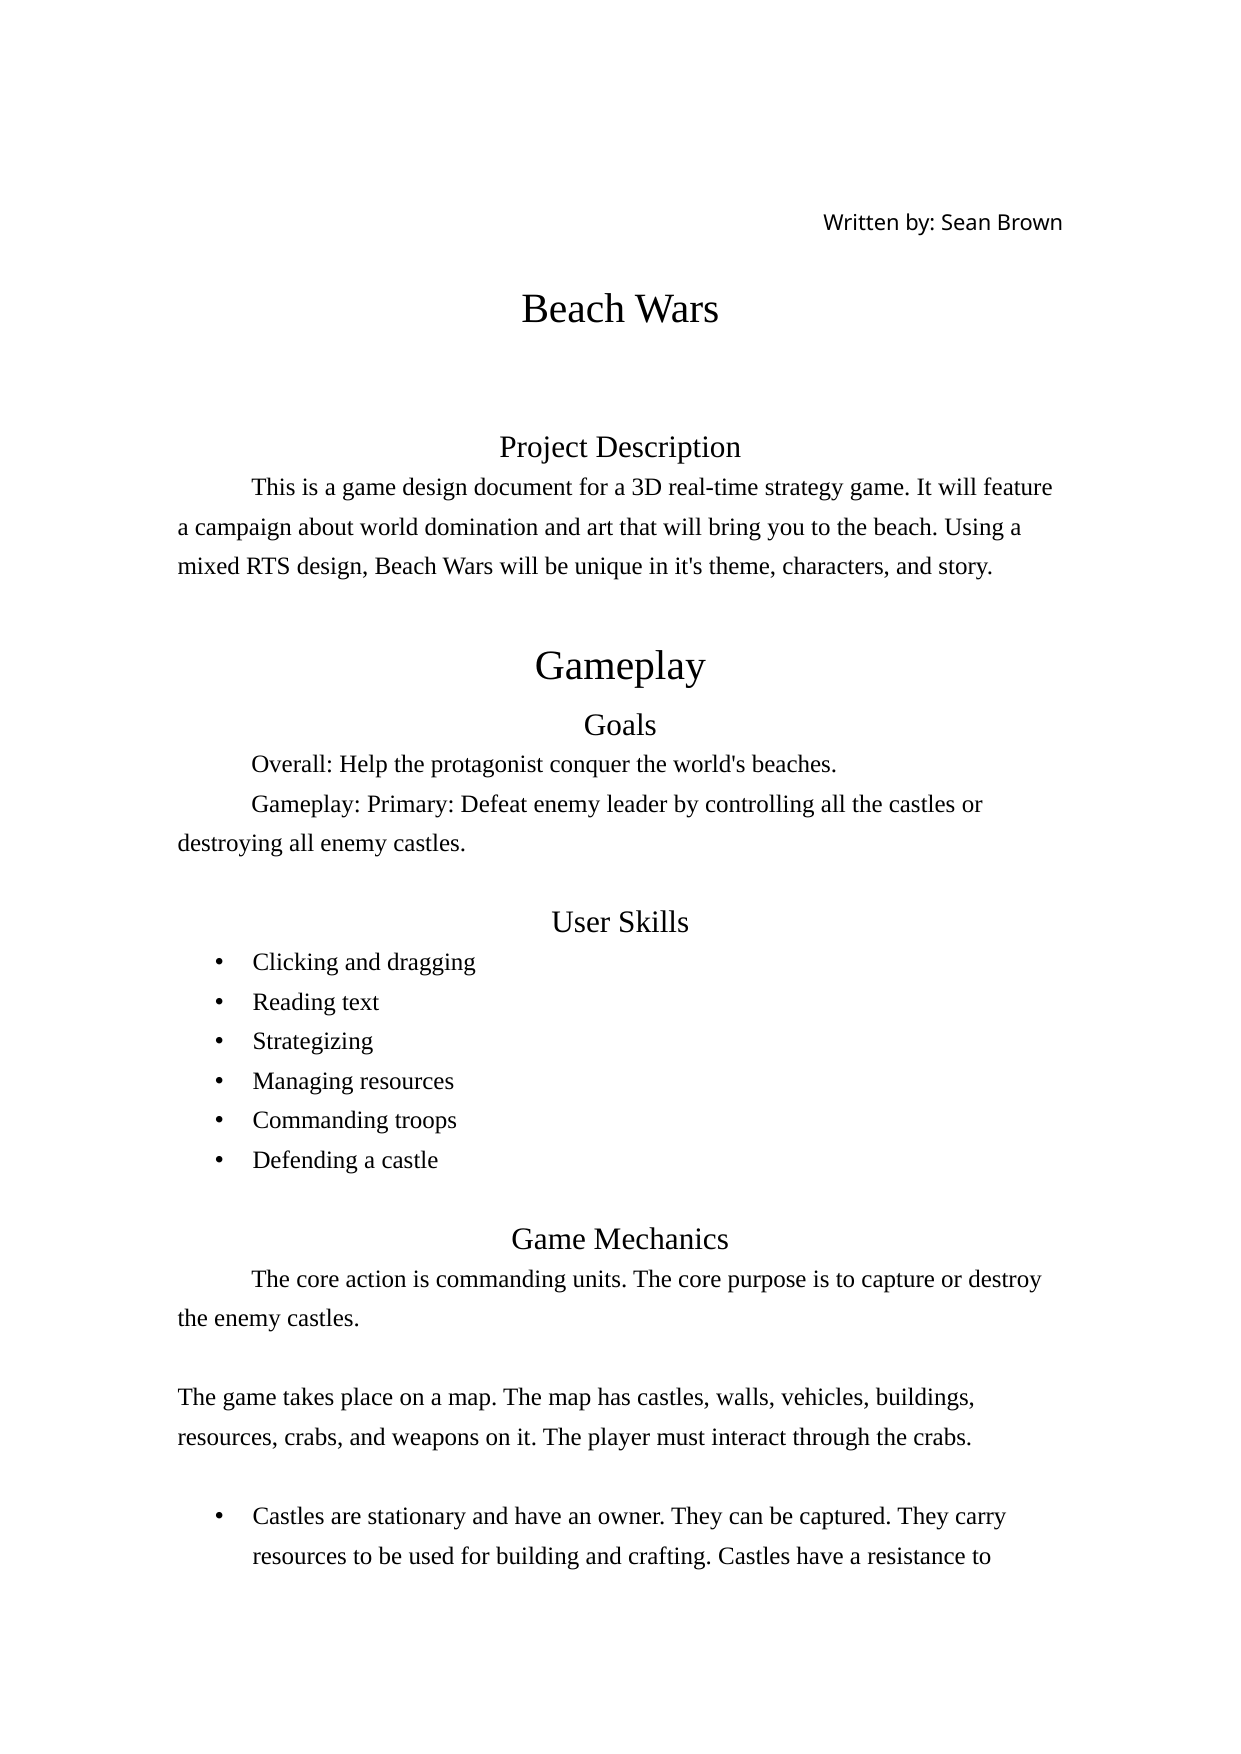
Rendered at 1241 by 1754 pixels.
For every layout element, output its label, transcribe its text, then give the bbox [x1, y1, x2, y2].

text The game takes place on a map. The map has castles, walls, vehicles, buildings, resources, crabs, and weapons on it. The player must interact through the crabs. [177, 1377, 1063, 1456]
text Beach Wars [177, 268, 1063, 347]
list Strategizing [215, 1020, 1063, 1060]
list Defending a castle [215, 1139, 1063, 1179]
list Castles are stationary and have an owner. They can be captured. They carry resources to be used for building and crafting. Castles have a resistance to [215, 1495, 1063, 1574]
text Gameplay [177, 624, 1063, 704]
text User Skills [177, 902, 1063, 941]
text This is a game design document for a 3D real-time strategy game. It will feature a campaign about world domination and art that will bring you to the beach. Using a mixed RTS design, Beach Wars will be unique in it's theme, characters, and story. [177, 466, 1063, 585]
list Managing resources [215, 1060, 1063, 1099]
text Gameplay: Primary: Defeat enemy leader by controlling all the castles or destroying all enemy castles. [177, 783, 1063, 862]
list Commanding troops [215, 1099, 1063, 1139]
text The core action is commanding units. The core purpose is to capture or destroy the enemy castles. [177, 1258, 1063, 1337]
text Overall: Help the protagonist conquer the world's beaches. [177, 743, 1063, 783]
list Clicking and dragging [215, 941, 1063, 981]
text Game Mechanics [177, 1218, 1063, 1258]
text Project Description [177, 427, 1063, 466]
text Goals [177, 704, 1063, 743]
list Reading text [215, 981, 1063, 1020]
